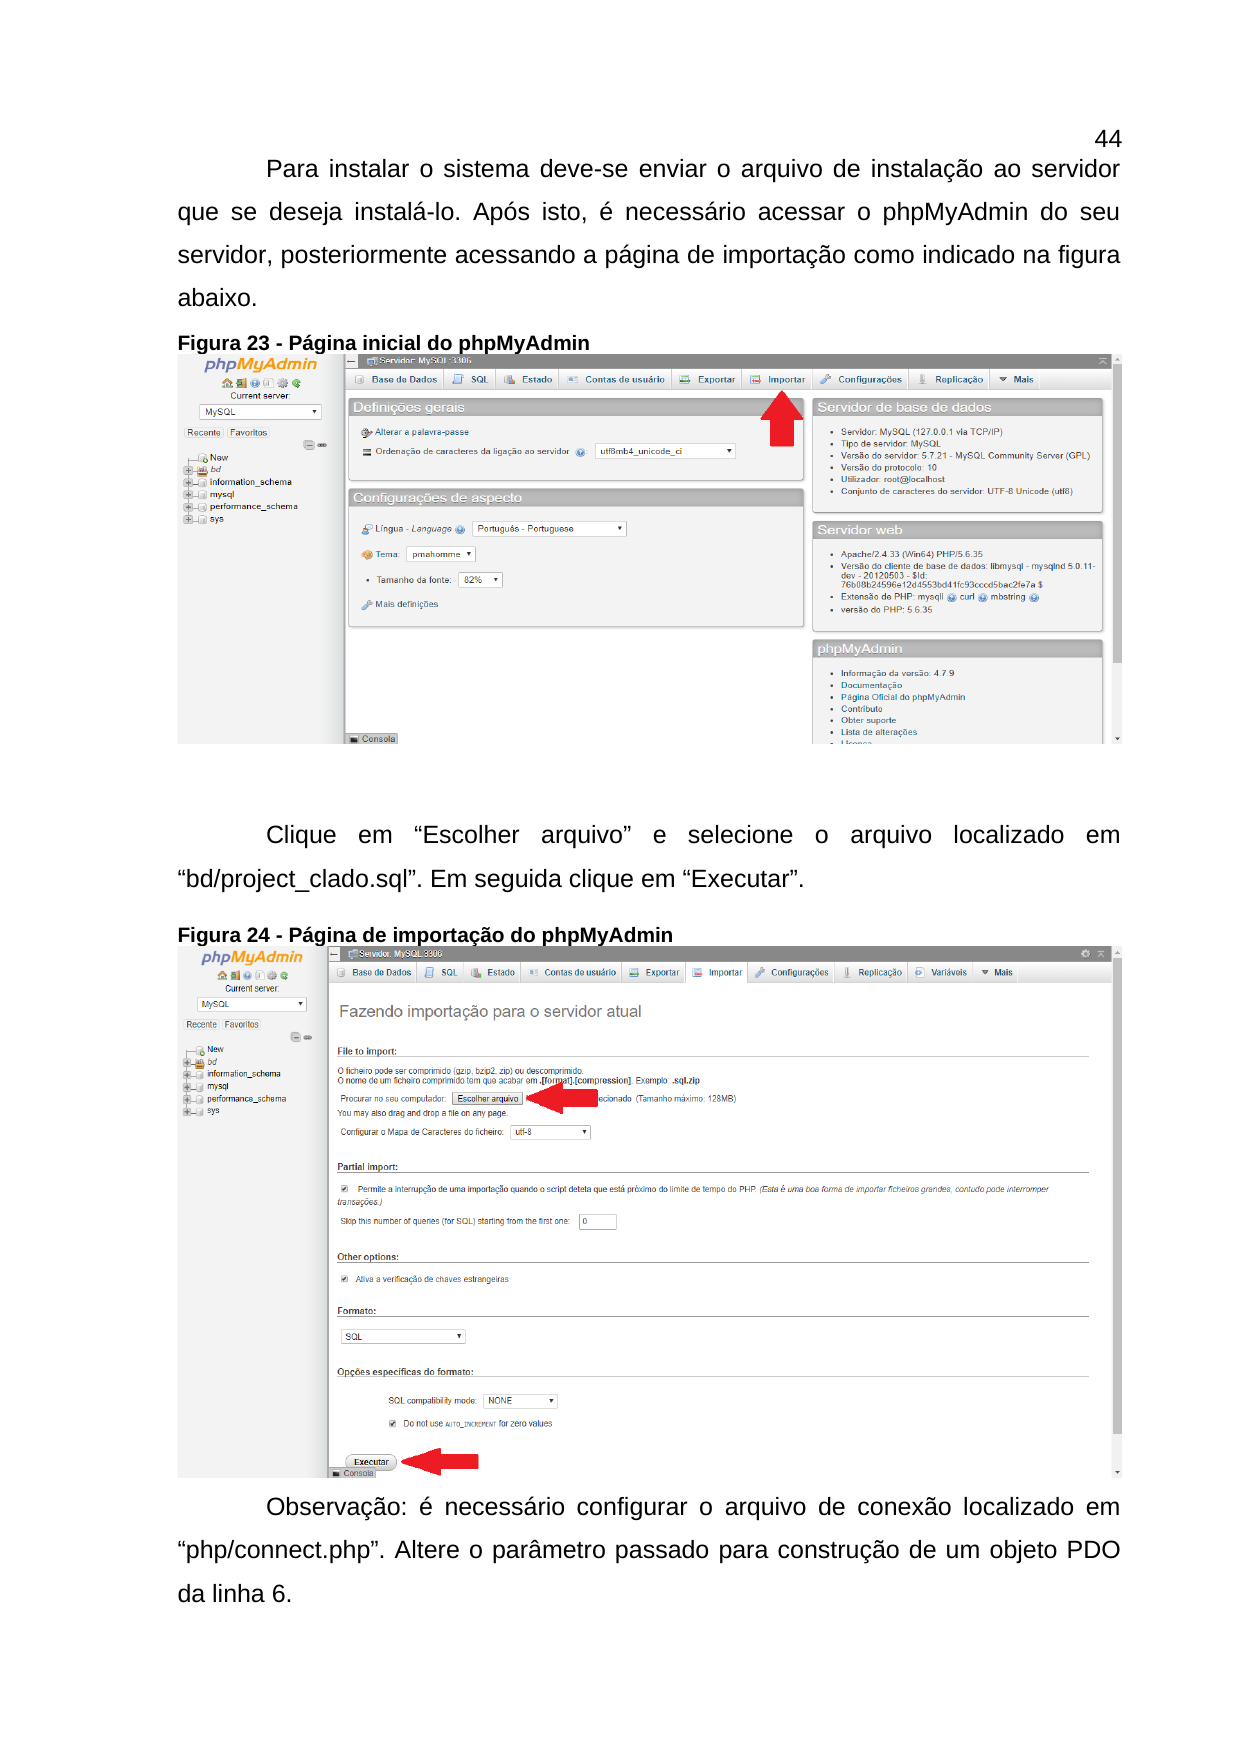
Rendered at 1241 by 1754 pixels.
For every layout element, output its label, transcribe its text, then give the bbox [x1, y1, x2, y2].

picture [177, 946, 1123, 1478]
text Observação: é necessário configurar o arquivo de conexão localizado em “php/connect.php”. Altere o parâmetro passado para construção de um objeto PDO da linha 6. [177, 1478, 1122, 1607]
text [177, 907, 1122, 923]
text Figura 24 - Página de importação do phpMyAdmin [177, 923, 1122, 946]
text Figura 23 - Página inicial do phpMyAdmin [177, 331, 1122, 354]
text Para instalar o sistema deve-se enviar o arquivo de instalação ao servidor que se deseja instalá-lo. Após isto, é necessário acessar o phpMyAdmin do seu servidor, posteriormente acessando a página de importação como indicado na figura abaixo. [177, 153, 1122, 312]
text [177, 744, 1122, 763]
picture [177, 354, 1123, 744]
text Clique em “Escolher arquivo” e selecione o arquivo localizado em “bd/project_clado.sql”. Em seguida clique em “Executar”. [177, 821, 1122, 892]
